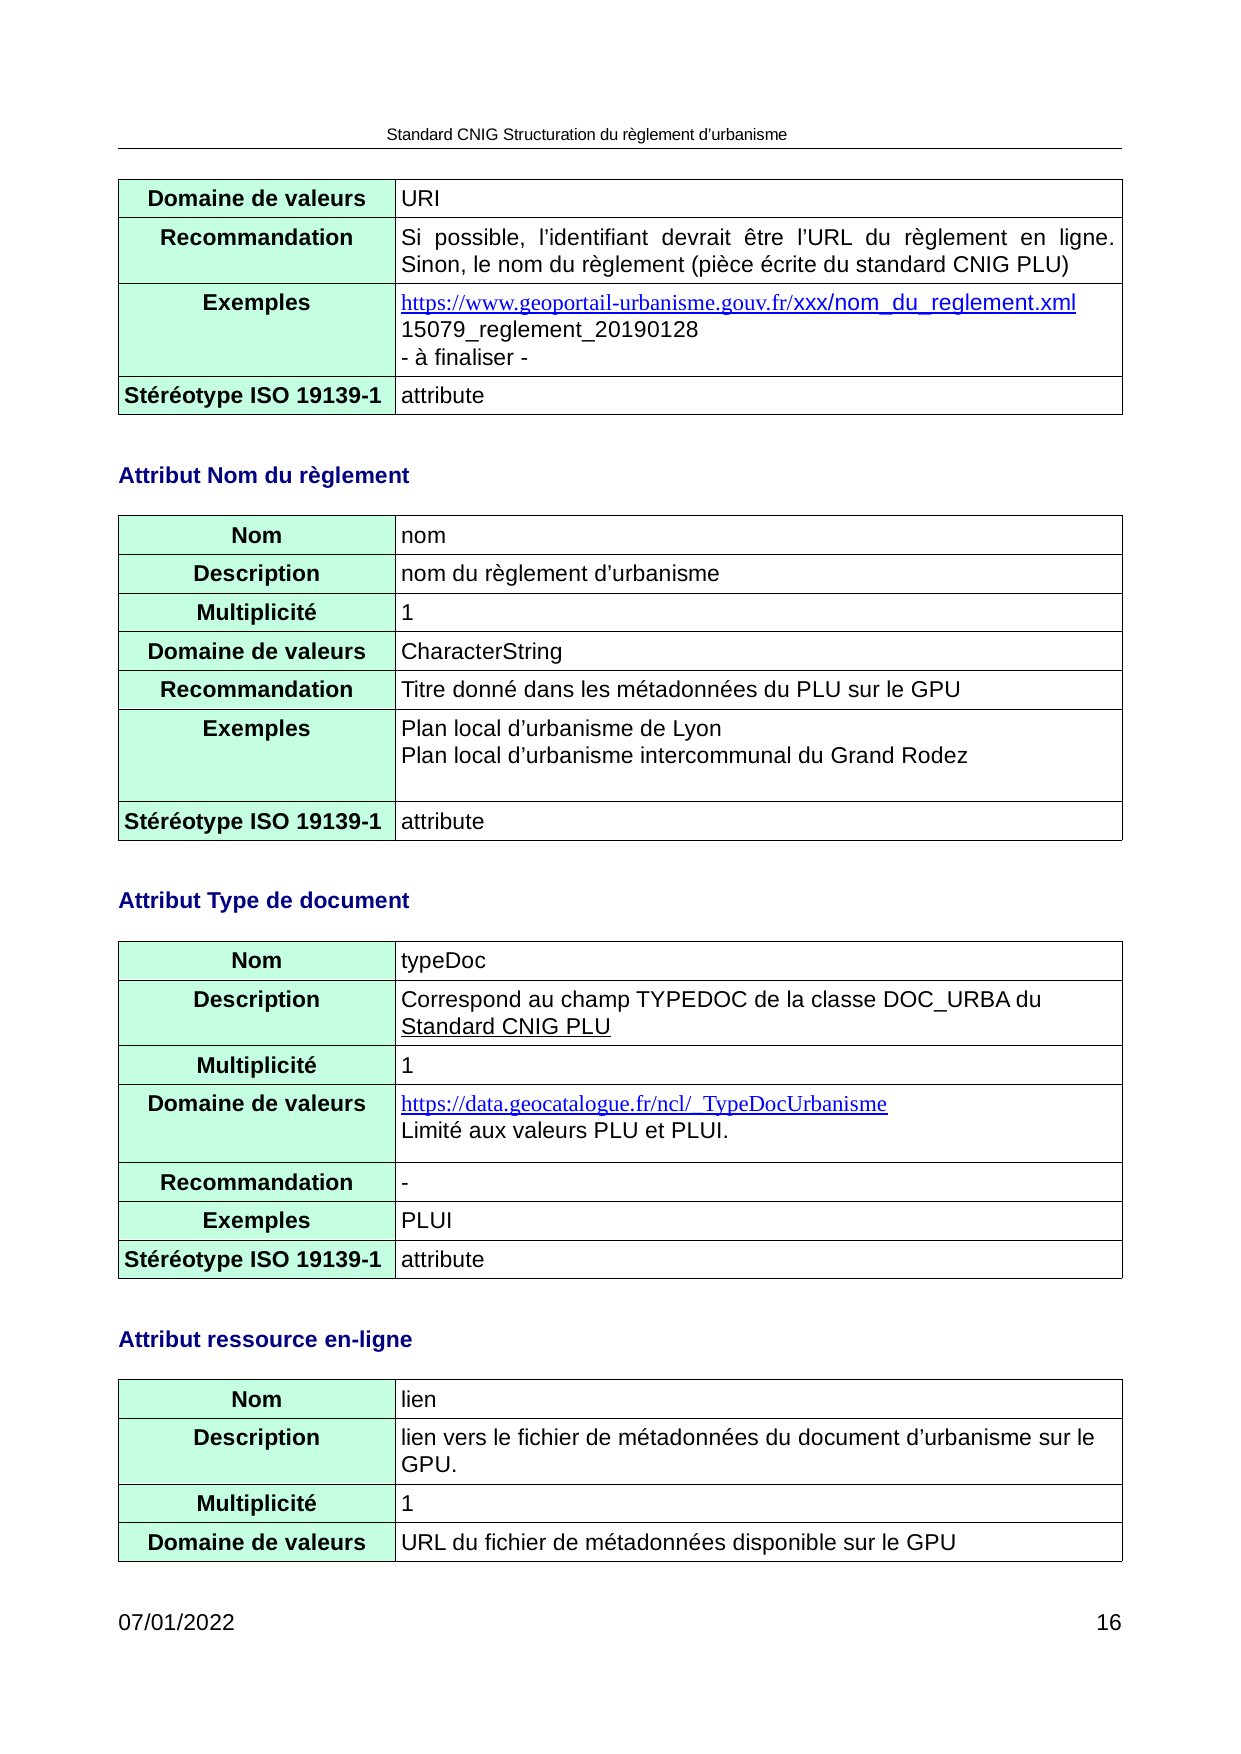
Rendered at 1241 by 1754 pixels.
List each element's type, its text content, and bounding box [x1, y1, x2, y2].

table_cell attribute [396, 377, 1122, 414]
table_cell https://www.geoportail-urbanisme.gouv.fr/xxx/nom_du_reglement.xml 15079_reglement_20190128 - à finaliser - [396, 284, 1122, 376]
subtitle Attribut ressource en-ligne [118, 1325, 1122, 1352]
table_cell URL du fichier de métadonnées disponible sur le GPU [396, 1523, 1122, 1561]
table_cell Exemples [119, 284, 395, 376]
table_header typeDoc [396, 942, 1122, 979]
table_cell Multiplicité [119, 1485, 395, 1522]
table_cell Domaine de valeurs [119, 1523, 395, 1561]
table_cell Description [119, 981, 395, 1045]
table_cell https://data.geocatalogue.fr/ncl/_TypeDocUrbanisme Limité aux valeurs PLU et PLUI. [396, 1085, 1122, 1162]
table_cell Recommandation [119, 1163, 395, 1201]
table_cell 1 [396, 1046, 1122, 1084]
table_header lien [396, 1380, 1122, 1418]
table_cell URI [396, 180, 1122, 217]
table_header Nom [119, 942, 395, 979]
table_header Nom [119, 1380, 395, 1418]
table_cell PLUI [396, 1202, 1122, 1239]
table_cell Recommandation [119, 218, 395, 283]
table_cell nom du règlement d’urbanisme [396, 555, 1122, 593]
table_cell 1 [396, 1485, 1122, 1522]
table_cell Domaine de valeurs [119, 632, 395, 670]
table_cell Exemples [119, 1202, 395, 1239]
table_cell attribute [396, 1241, 1122, 1278]
table_cell 1 [396, 594, 1122, 631]
table_cell Plan local d’urbanisme de Lyon Plan local d’urbanisme intercommunal du Grand Rodez [396, 710, 1122, 801]
table_header Nom [119, 516, 395, 554]
table_cell CharacterString [396, 632, 1122, 670]
table_cell Stéréotype ISO 19139-1 [119, 1241, 395, 1278]
table_cell Stéréotype ISO 19139-1 [119, 802, 395, 840]
table_cell Domaine de valeurs [119, 1085, 395, 1162]
table_cell Si possible, l’identifiant devrait être l’URL du règlement en ligne. Sinon, le nom du règlement (pièce écrite du standard CNIG PLU) [396, 218, 1122, 283]
table_header nom [396, 516, 1122, 554]
table_cell attribute [396, 802, 1122, 840]
table_cell Stéréotype ISO 19139-1 [119, 377, 395, 414]
table_cell lien vers le fichier de métadonnées du document d’urbanisme sur le GPU. [396, 1419, 1122, 1483]
subtitle Attribut Type de document [118, 887, 1122, 914]
table_cell Description [119, 555, 395, 593]
subtitle Attribut Nom du règlement [118, 461, 1122, 488]
table_cell Domaine de valeurs [119, 180, 395, 217]
table_cell Multiplicité [119, 1046, 395, 1084]
table_cell Correspond au champ TYPEDOC de la classe DOC_URBA du Standard CNIG PLU [396, 981, 1122, 1045]
table_cell - [396, 1163, 1122, 1201]
table_cell Description [119, 1419, 395, 1483]
table_cell Recommandation [119, 671, 395, 708]
table_cell Multiplicité [119, 594, 395, 631]
table_cell Exemples [119, 710, 395, 801]
table_cell Titre donné dans les métadonnées du PLU sur le GPU [396, 671, 1122, 708]
